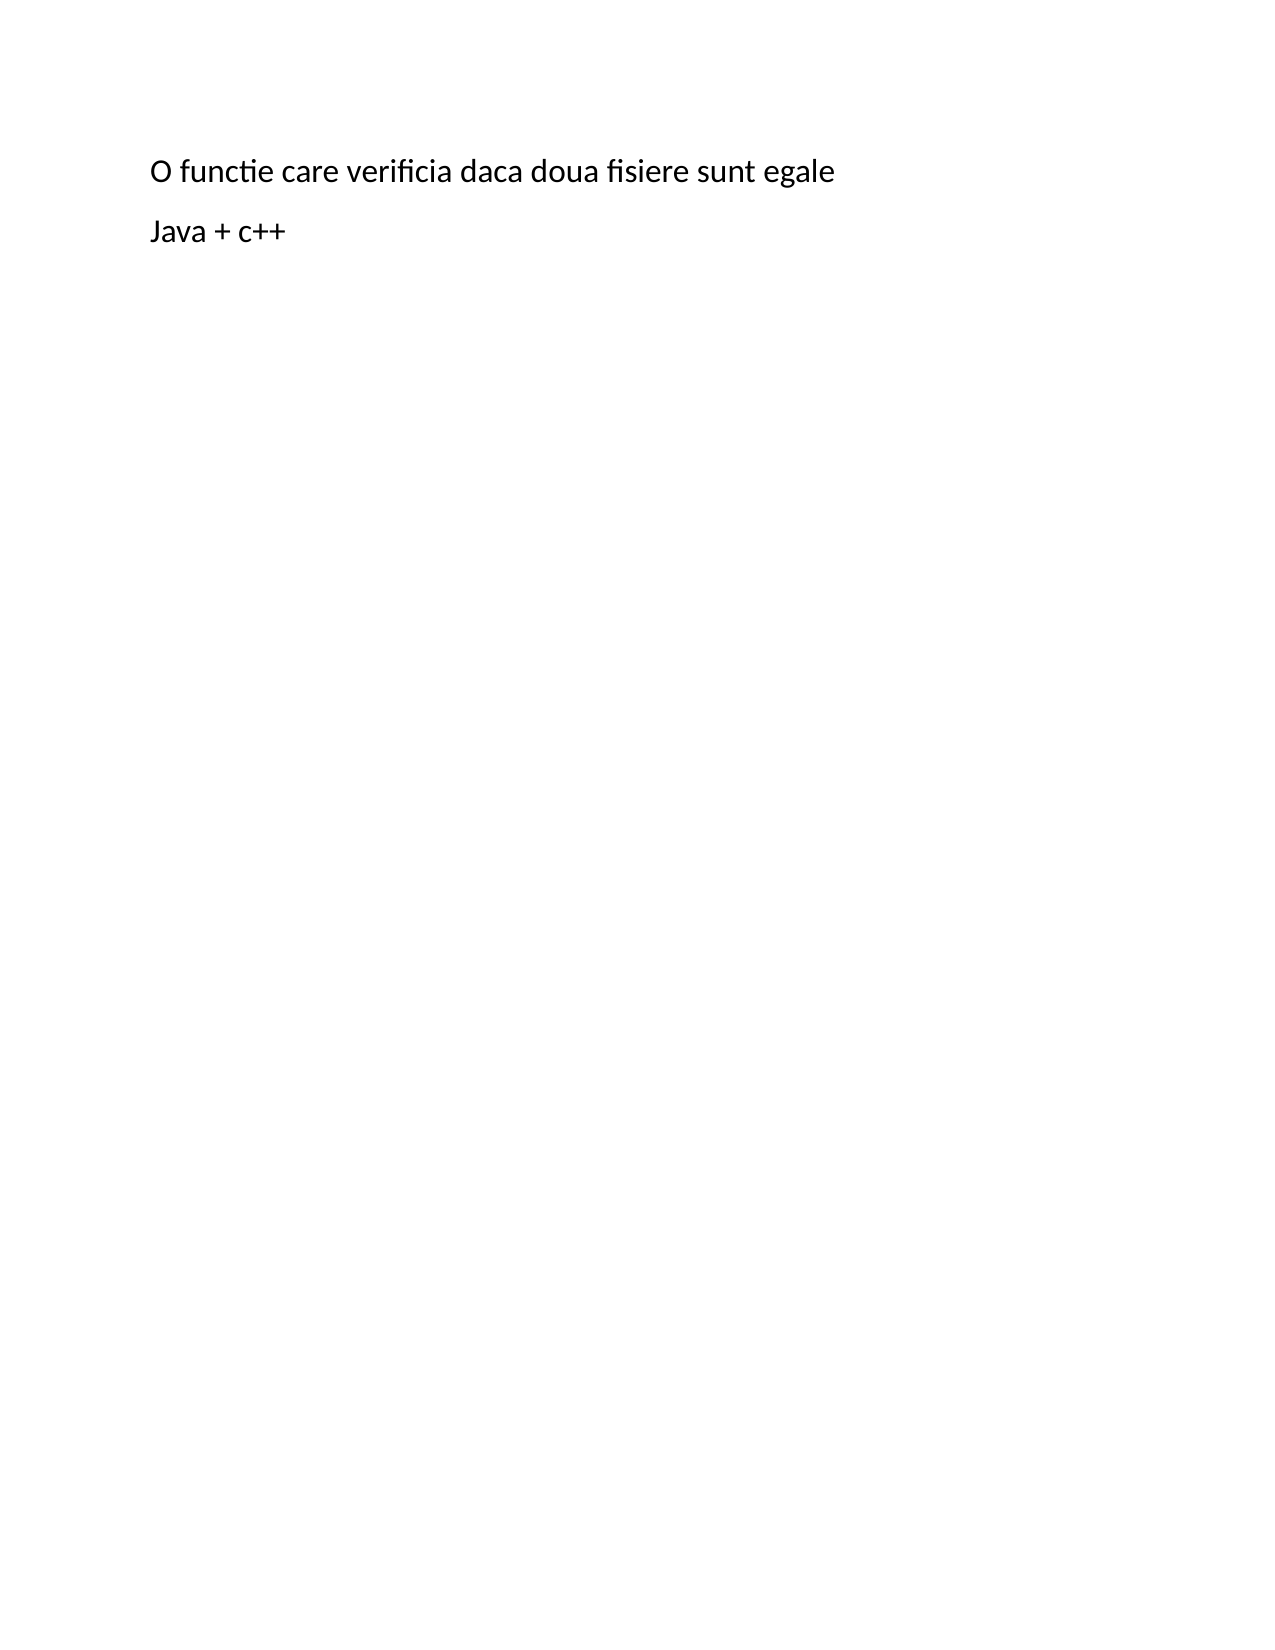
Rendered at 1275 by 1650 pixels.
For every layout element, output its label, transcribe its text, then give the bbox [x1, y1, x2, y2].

text Java + c++ [150, 210, 1125, 251]
text O functie care verificia daca doua fisiere sunt egale [150, 150, 1125, 191]
